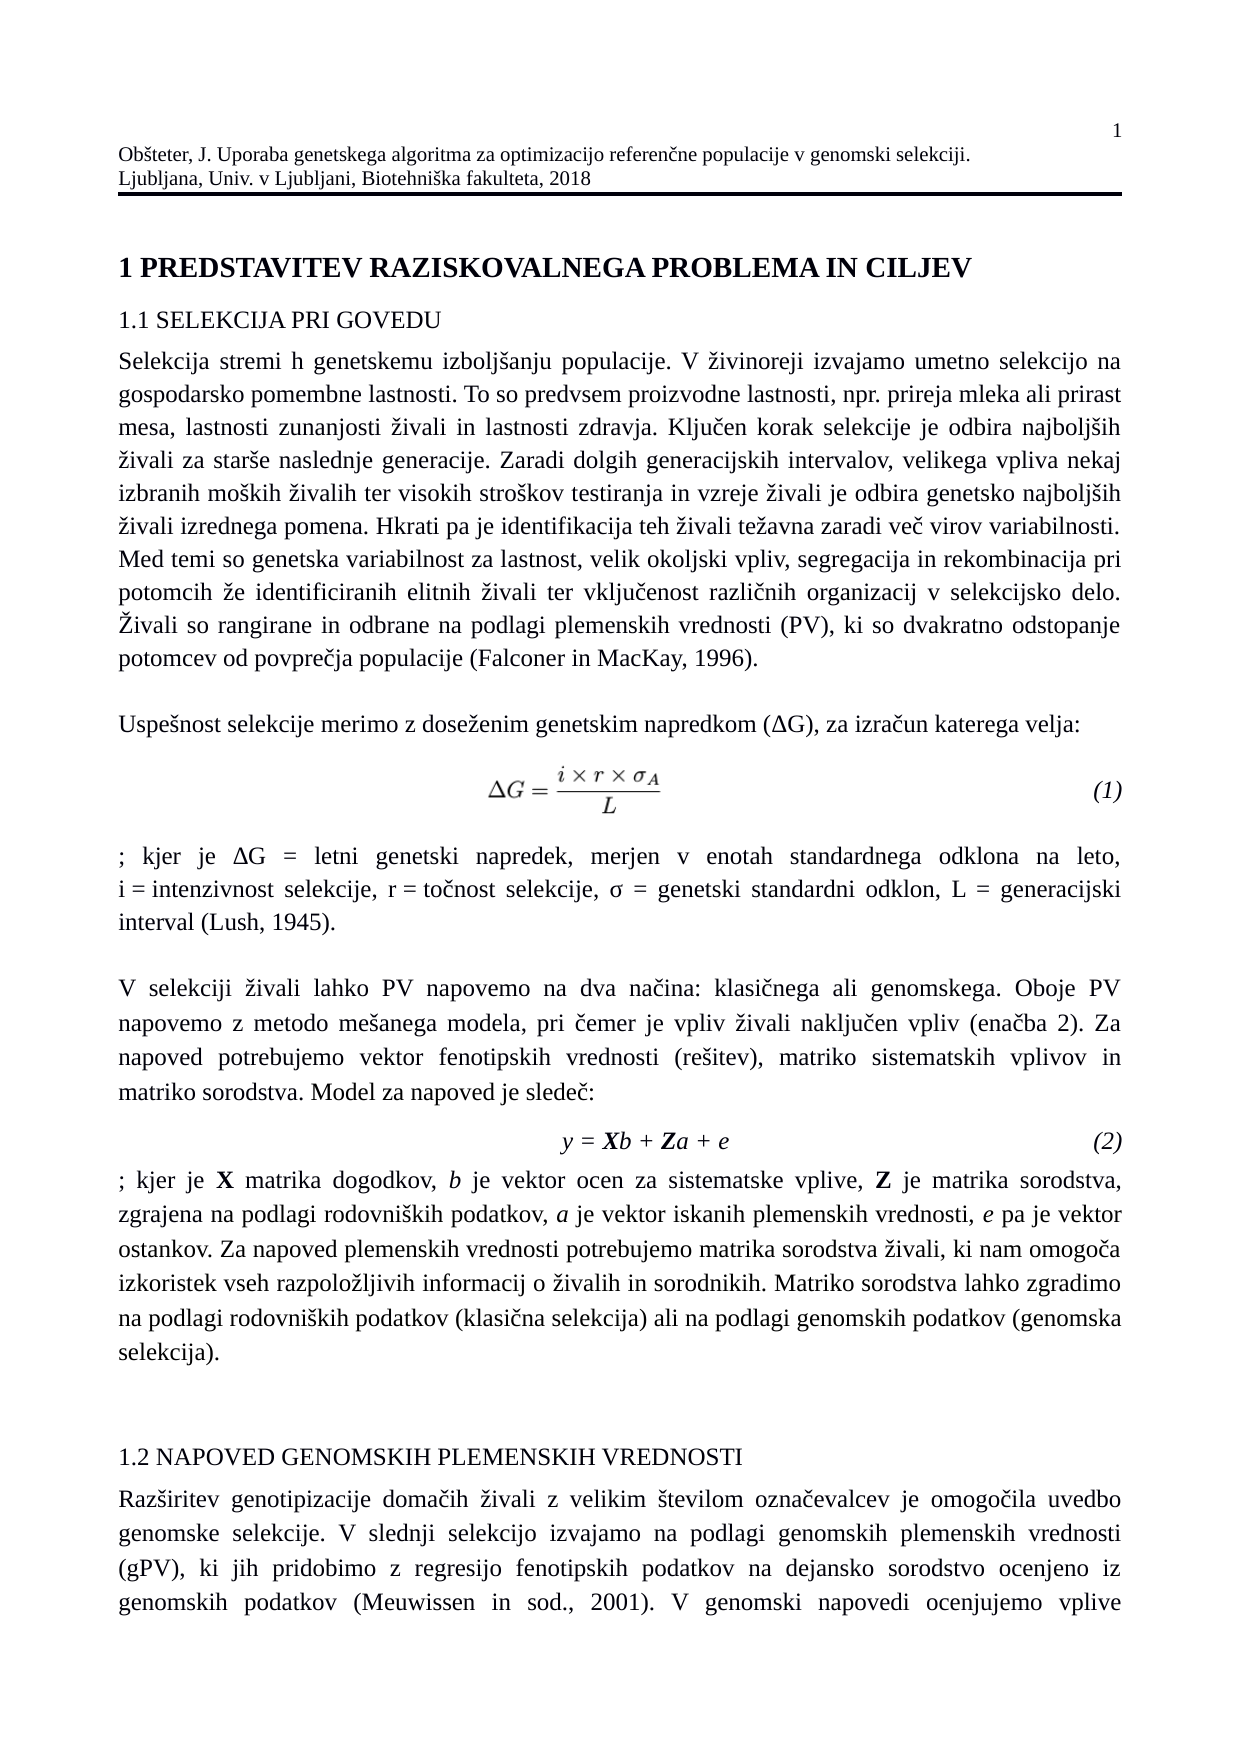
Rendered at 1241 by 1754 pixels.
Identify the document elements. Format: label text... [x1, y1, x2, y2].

text Selekcija stremi h genetskemu izboljšanju populacije. V živinoreji izvajamo umetno selekcijo na gospodarsko pomembne lastnosti. To so predvsem proizvodne lastnosti, npr. prireja mleka ali prirast mesa, lastnosti zunanjosti živali in lastnosti zdravja. Ključen korak selekcije je odbira najboljših živali za starše naslednje generacije. Zaradi dolgih generacijskih intervalov, velikega vpliva nekaj izbranih moških živalih ter visokih stroškov testiranja in vzreje živali je odbira genetsko najboljših živali izrednega pomena. Hkrati pa je identifikacija teh živali težavna zaradi več virov variabilnosti. Med temi so genetska variabilnost za lastnost, velik okoljski vpliv, segregacija in rekombinacija pri potomcih že identificiranih elitnih živali ter vključenost različnih organizacij v selekcijsko delo. Živali so rangirane in odbrane na podlagi plemenskih vrednosti (PV), ki so dvakratno odstopanje potomcev od povprečja populacije (Falconer in MacKay, 1996). [118, 346, 1122, 672]
text V selekciji živali lahko PV napovemo na dva načina: klasičnega ali genomskega. Oboje PV napovemo z metodo mešanega modela, pri čemer je vpliv živali naključen vpliv (enačba 2). Za napoved potrebujemo vektor fenotipskih vrednosti (rešitev), matriko sistematskih vplivov in matriko sorodstva. Model za napoved je sledeč: [118, 973, 1122, 1106]
subtitle 1.2 Napoved genomskih plemenskih vrednosti [118, 1442, 1122, 1471]
text Uspešnost selekcije merimo z doseženim genetskim napredkom (ΔG), za izračun katerega velja: [118, 709, 1122, 738]
subtitle 1.1 SELEKCIJA PRI GOVEDU [118, 305, 1122, 334]
text ; kjer je ∆G = letni genetski napredek, merjen v enotah standardnega odklona na leto, i = intenzivnost selekcije, r = točnost selekcije, σ = genetski standardni odklon, L = generacijski interval (Lush, 1945). [118, 841, 1122, 936]
text y = Xb + Za + e (2) [118, 1126, 1122, 1155]
text [118, 775, 479, 804]
text Razširitev genotipizacije domačih živali z velikim številom označevalcev je omogočila uvedbo genomske selekcije. V slednji selekcijo izvajamo na podlagi genomskih plemenskih vrednosti (gPV), ki jih pridobimo z regresijo fenotipskih podatkov na dejansko sorodstvo ocenjeno iz genomskih podatkov (Meuwissen in sod., 2001). V genomski napovedi ocenjujemo vplive [118, 1484, 1122, 1616]
text (1) [684, 775, 1122, 804]
text ; kjer je X matrika dogodkov, b je vektor ocen za sistematske vplive, Z je matrika sorodstva, zgrajena na podlagi rodovniških podatkov, a je vektor iskanih plemenskih vrednosti, e pa je vektor ostankov. Za napoved plemenskih vrednosti potrebujemo matrika sorodstva živali, ki nam omogoča izkoristek vseh razpoložljivih informacij o živalih in sorodnikih. Matriko sorodstva lahko zgradimo na podlagi rodovniških podatkov (klasična selekcija) ali na podlagi genomskih podatkov (genomska selekcija). [118, 1165, 1122, 1366]
subtitle 1 predstavitev raziskovalnega problema in ciljev [118, 251, 1122, 284]
picture [479, 749, 684, 828]
